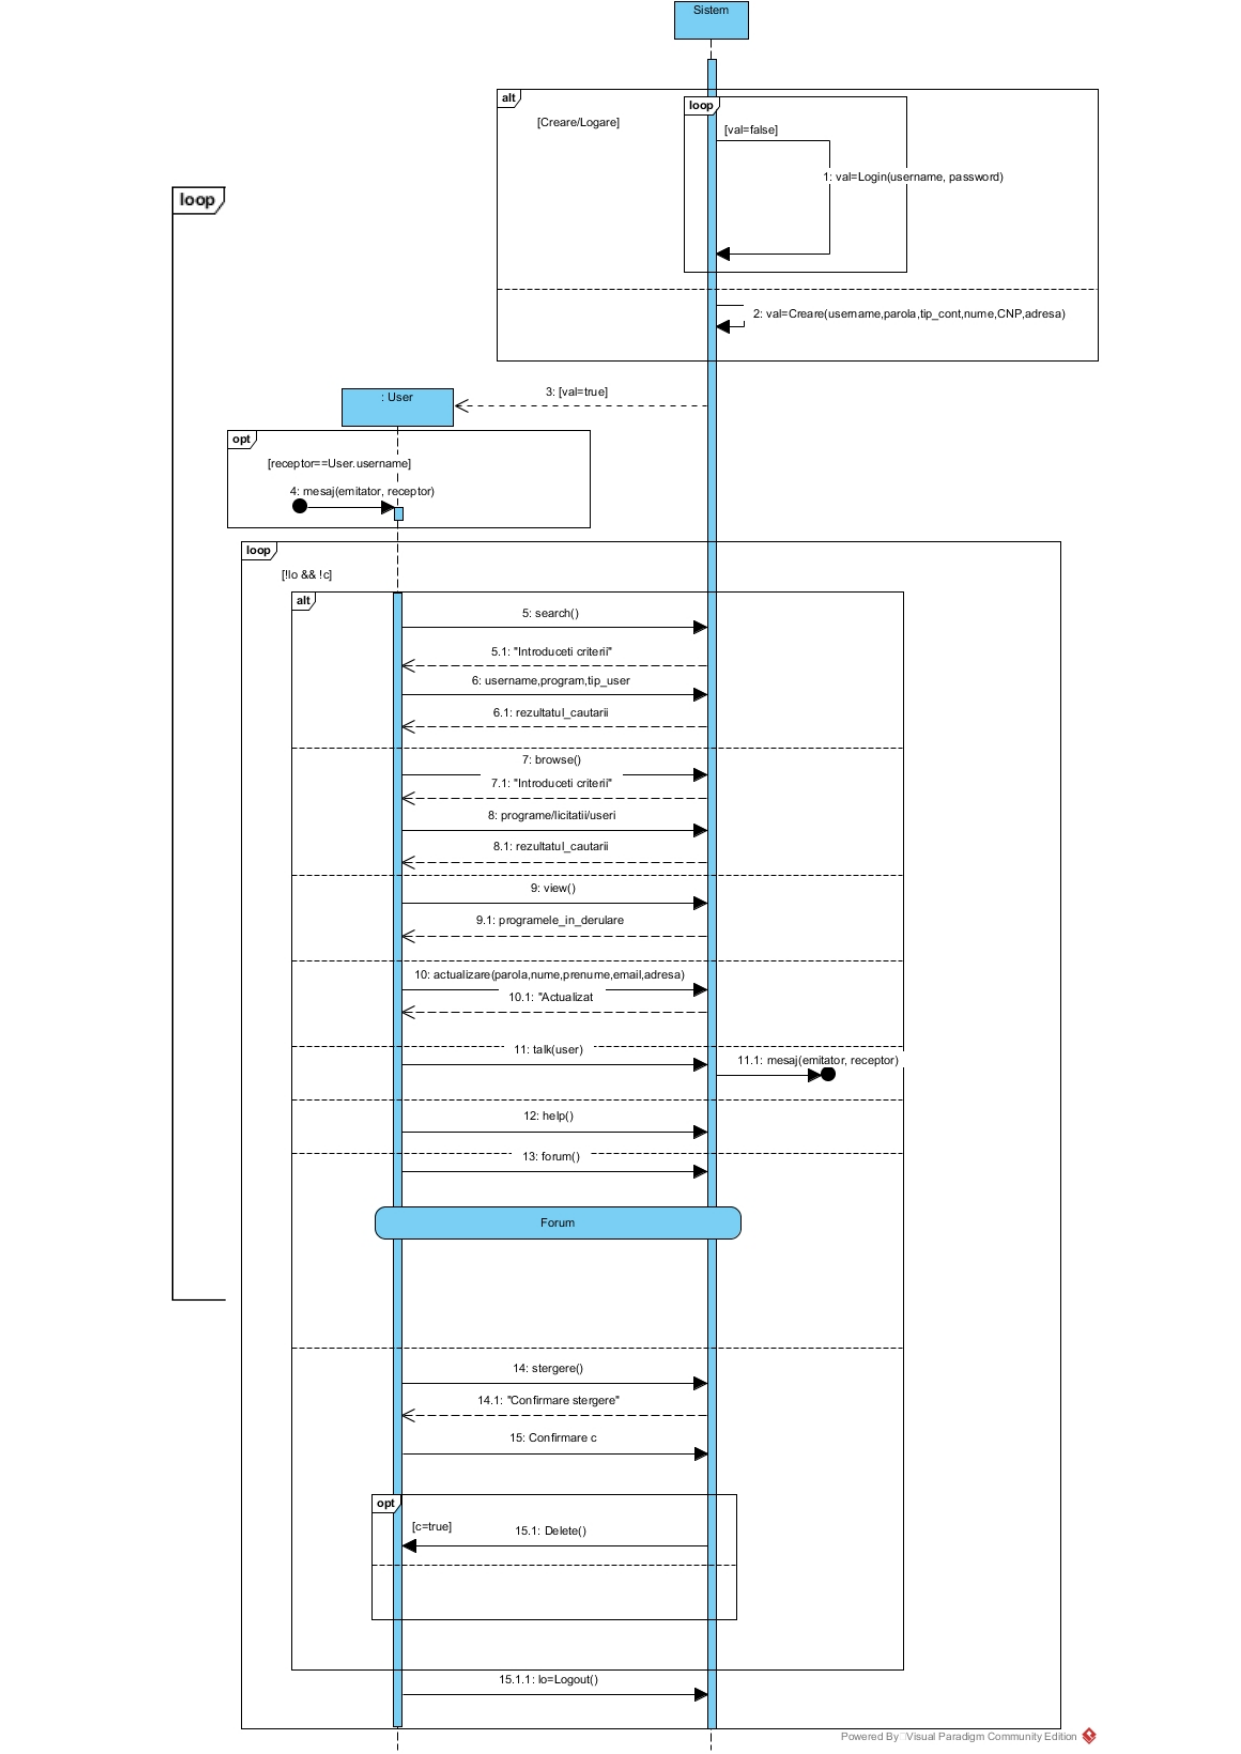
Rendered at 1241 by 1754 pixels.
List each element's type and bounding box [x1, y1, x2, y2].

picture [169, 0, 1102, 1754]
